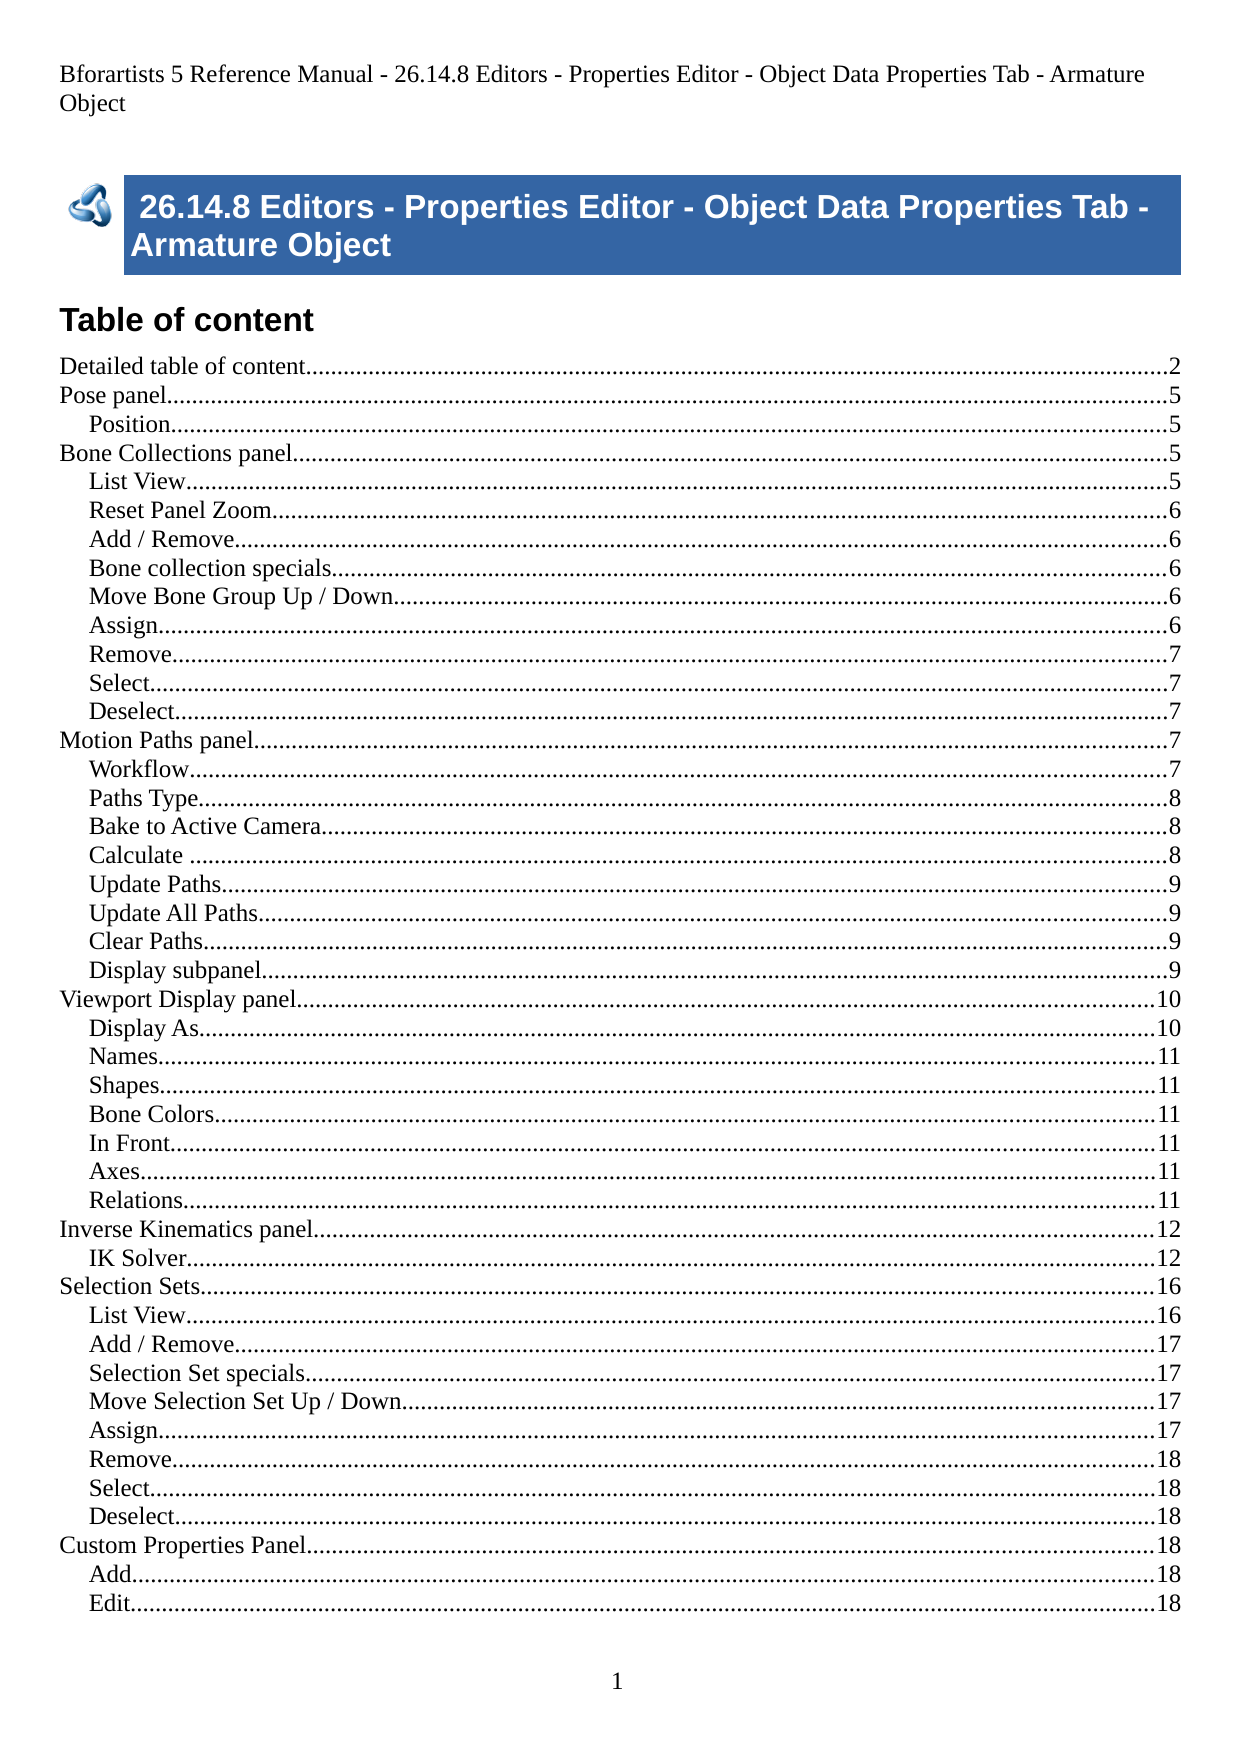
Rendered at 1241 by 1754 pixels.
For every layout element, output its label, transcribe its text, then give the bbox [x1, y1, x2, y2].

text Motion Paths panel 7 [59, 725, 1181, 754]
text Bone Colors 11 [88, 1099, 1181, 1128]
text Detailed table of content 2 [59, 351, 1181, 380]
text Bake to Active Camera 8 [88, 811, 1181, 840]
text Reset Panel Zoom 6 [88, 495, 1181, 524]
text Deselect 7 [88, 696, 1181, 725]
text Add / Remove 17 [88, 1329, 1181, 1358]
picture [65, 180, 114, 230]
text Display subpanel 9 [88, 955, 1181, 984]
text Pose panel 5 [59, 380, 1181, 409]
table_header [59, 175, 124, 275]
text Viewport Display panel 10 [59, 984, 1181, 1013]
text IK Solver 12 [88, 1243, 1181, 1271]
text Bone Collections panel 5 [59, 438, 1181, 466]
text List View 5 [88, 466, 1181, 495]
text Update All Paths 9 [88, 898, 1181, 926]
text Clear Paths 9 [88, 926, 1181, 955]
text Assign 6 [88, 610, 1181, 639]
text Custom Properties Panel 18 [59, 1530, 1181, 1559]
text Names 11 [88, 1041, 1181, 1070]
subtitle Table of content [59, 300, 1181, 339]
text Move Bone Group Up / Down 6 [88, 581, 1181, 610]
text Inverse Kinematics panel 12 [59, 1214, 1181, 1243]
text Axes 11 [88, 1156, 1181, 1185]
text Position 5 [88, 409, 1181, 438]
text Bone collection specials 6 [88, 553, 1181, 581]
text Add 18 [88, 1559, 1181, 1588]
text Move Selection Set Up / Down 17 [88, 1386, 1181, 1415]
text Selection Sets 16 [59, 1271, 1181, 1300]
text In Front 11 [88, 1128, 1181, 1156]
text Relations 11 [88, 1185, 1181, 1214]
text Deselect 18 [88, 1501, 1181, 1530]
text Update Paths 9 [88, 869, 1181, 898]
text List View 16 [88, 1300, 1181, 1329]
text Select 18 [88, 1473, 1181, 1501]
text Workflow 7 [88, 754, 1181, 783]
text Select 7 [88, 668, 1181, 696]
text Shapes 11 [88, 1070, 1181, 1099]
text Paths Type 8 [88, 783, 1181, 811]
table_header 26.14.8 Editors - Properties Editor - Object Data Properties Tab - Armature Object [124, 175, 1181, 275]
text Assign 17 [88, 1415, 1181, 1444]
text Calculate ... 8 [88, 840, 1181, 869]
text Selection Set specials 17 [88, 1358, 1181, 1386]
text Edit 18 [88, 1588, 1181, 1616]
text Add / Remove 6 [88, 524, 1181, 553]
text Display As 10 [88, 1013, 1181, 1041]
text Remove 18 [88, 1444, 1181, 1473]
text Remove 7 [88, 639, 1181, 668]
